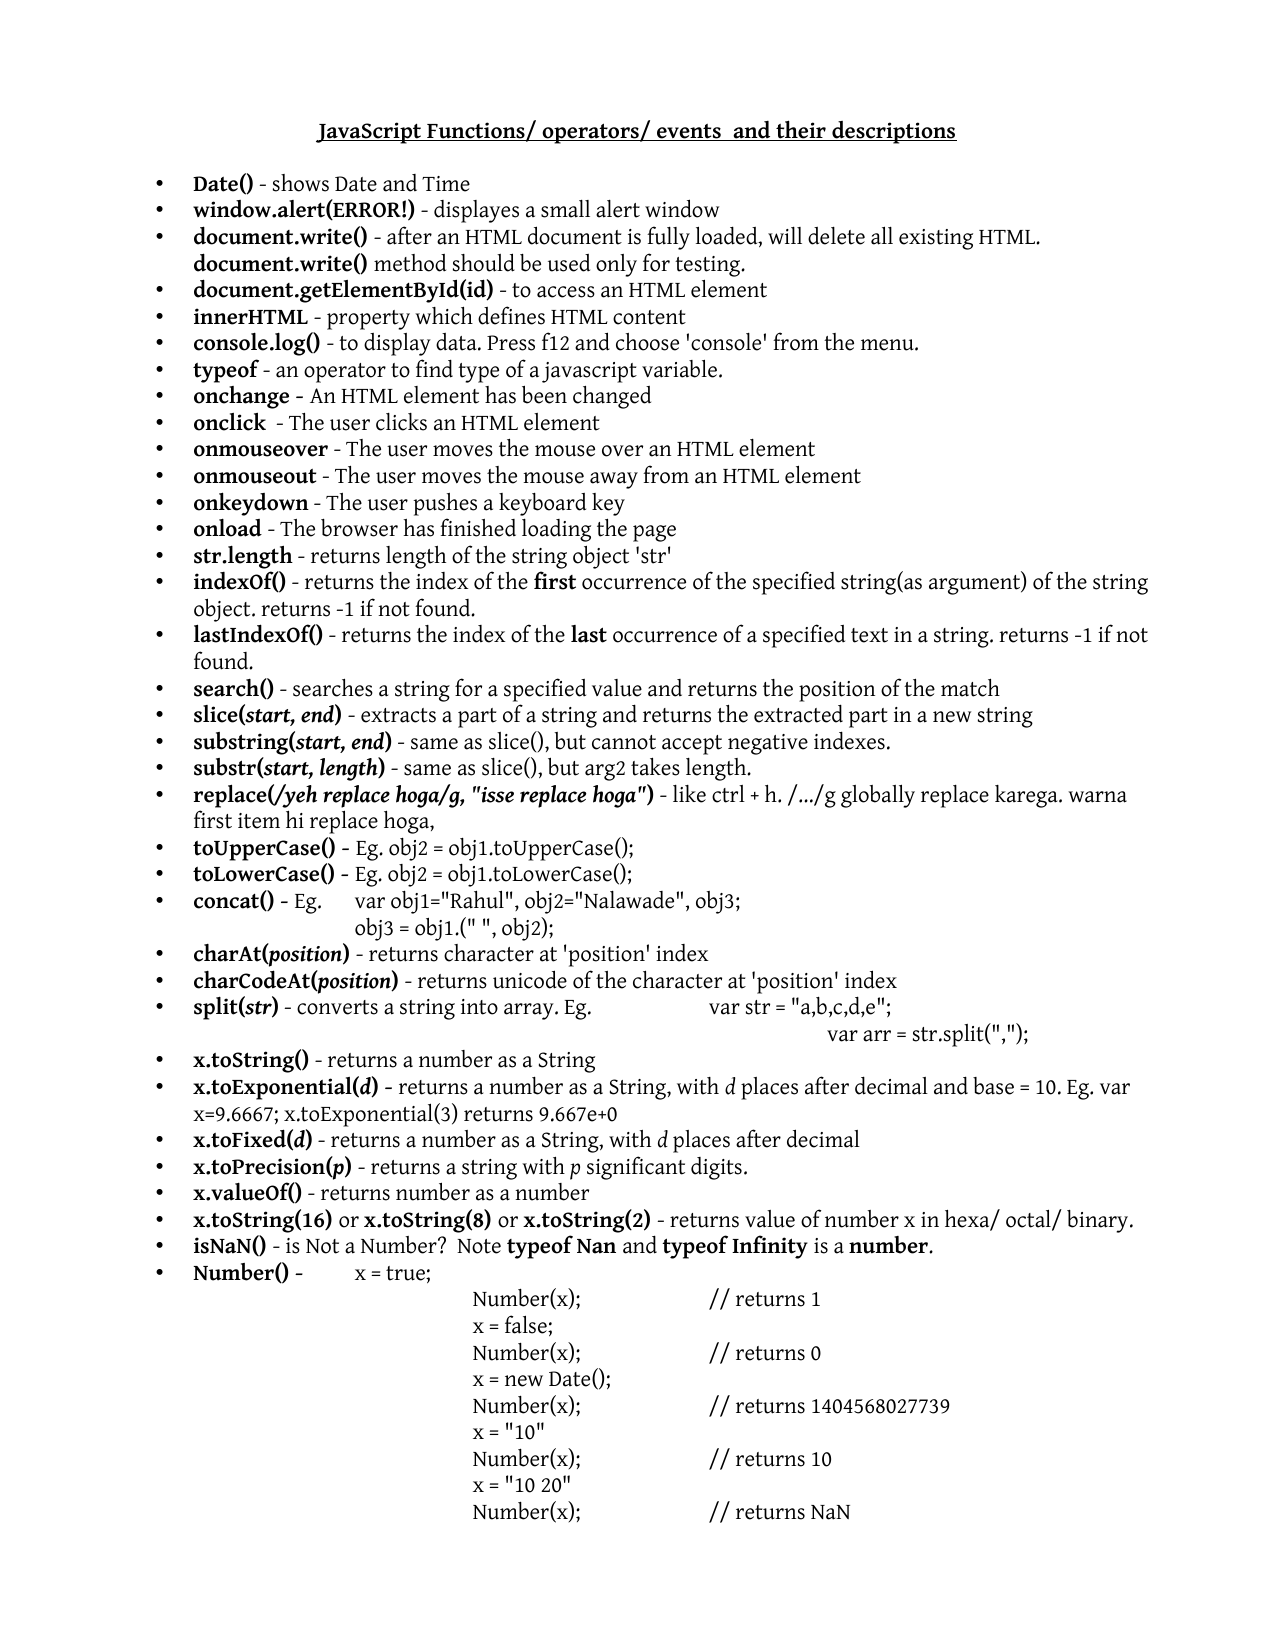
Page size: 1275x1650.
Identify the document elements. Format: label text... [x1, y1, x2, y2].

list split(str) - converts a string into array. Eg. var str = "a,b,c,d,e"; var arr = str.split(","); [156, 995, 1157, 1048]
list onmouseover - The user moves the mouse over an HTML element [156, 437, 1157, 463]
list onmouseout - The user moves the mouse away from an HTML element [156, 463, 1157, 490]
list search() - searches a string for a specified value and returns the position of the match [156, 676, 1157, 702]
list document.write() - after an HTML document is fully loaded, will delete all existing HTML. document.write() method should be used only for testing. [156, 224, 1157, 277]
text JavaScript Functions/ operators/ events and their descriptions [118, 118, 1157, 145]
list isNaN() - is Not a Number? Note typeof Nan and typeof Infinity is a number. [156, 1234, 1157, 1260]
list concat() - Eg. var obj1="Rahul", obj2="Nalawade", obj3; obj3 = obj1.(" ", obj2); [156, 888, 1157, 942]
list onclick - The user clicks an HTML element [156, 410, 1157, 437]
list typeof - an operator to find type of a javascript variable. [156, 357, 1157, 384]
list str.length - returns length of the string object 'str' [156, 543, 1157, 570]
list lastIndexOf() - returns the index of the last occurrence of a specified text in a string. returns -1 if not found. [156, 623, 1157, 676]
list toUpperCase() - Eg. obj2 = obj1.toUpperCase(); [156, 835, 1157, 862]
list substr(start, length) - same as slice(), but arg2 takes length. [156, 756, 1157, 782]
list replace(/yeh replace hoga/g, "isse replace hoga") - like ctrl + h. /.../g globally replace karega. warna first item hi replace hoga, [156, 782, 1157, 835]
list charCodeAt(position) - returns unicode of the character at 'position' index [156, 968, 1157, 995]
list x.toFixed(d) - returns a number as a String, with d places after decimal [156, 1127, 1157, 1154]
list Date() - shows Date and Time [156, 171, 1157, 198]
list indexOf() - returns the index of the first occurrence of the specified string(as argument) of the string object. returns -1 if not found. [156, 570, 1157, 623]
list onkeydown - The user pushes a keyboard key [156, 490, 1157, 517]
list Number() - x = true; Number(x); // returns 1 x = false; Number(x); // returns 0 x = new Date(); Number(x); // returns 1404568027739 x = "10" Number(x); // returns 10 x = "10 20" Number(x); // returns NaN [156, 1260, 1157, 1526]
list charAt(position) - returns character at 'position' index [156, 942, 1157, 968]
list substring(start, end) - same as slice(), but cannot accept negative indexes. [156, 729, 1157, 756]
list innerHTML - property which defines HTML content [156, 304, 1157, 331]
list x.toPrecision(p) - returns a string with p significant digits. [156, 1154, 1157, 1181]
list x.valueOf() - returns number as a number [156, 1181, 1157, 1207]
list window.alert(ERROR!) - displayes a small alert window [156, 198, 1157, 224]
list x.toString() - returns a number as a String [156, 1048, 1157, 1074]
list onload - The browser has finished loading the page [156, 517, 1157, 543]
list toLowerCase() - Eg. obj2 = obj1.toLowerCase(); [156, 862, 1157, 888]
list x.toExponential(d) - returns a number as a String, with d places after decimal and base = 10. Eg. var x=9.6667; x.toExponential(3) returns 9.667e+0 [156, 1074, 1157, 1127]
list x.toString(16) or x.toString(8) or x.toString(2) - returns value of number x in hexa/ octal/ binary. [156, 1207, 1157, 1234]
list slice(start, end) - extracts a part of a string and returns the extracted part in a new string [156, 702, 1157, 729]
list onchange - An HTML element has been changed [156, 384, 1157, 410]
list document.getElementById(id) - to access an HTML element [156, 277, 1157, 304]
list console.log() ­- to display data. Press f12 and choose 'console' from the menu. [156, 331, 1157, 357]
